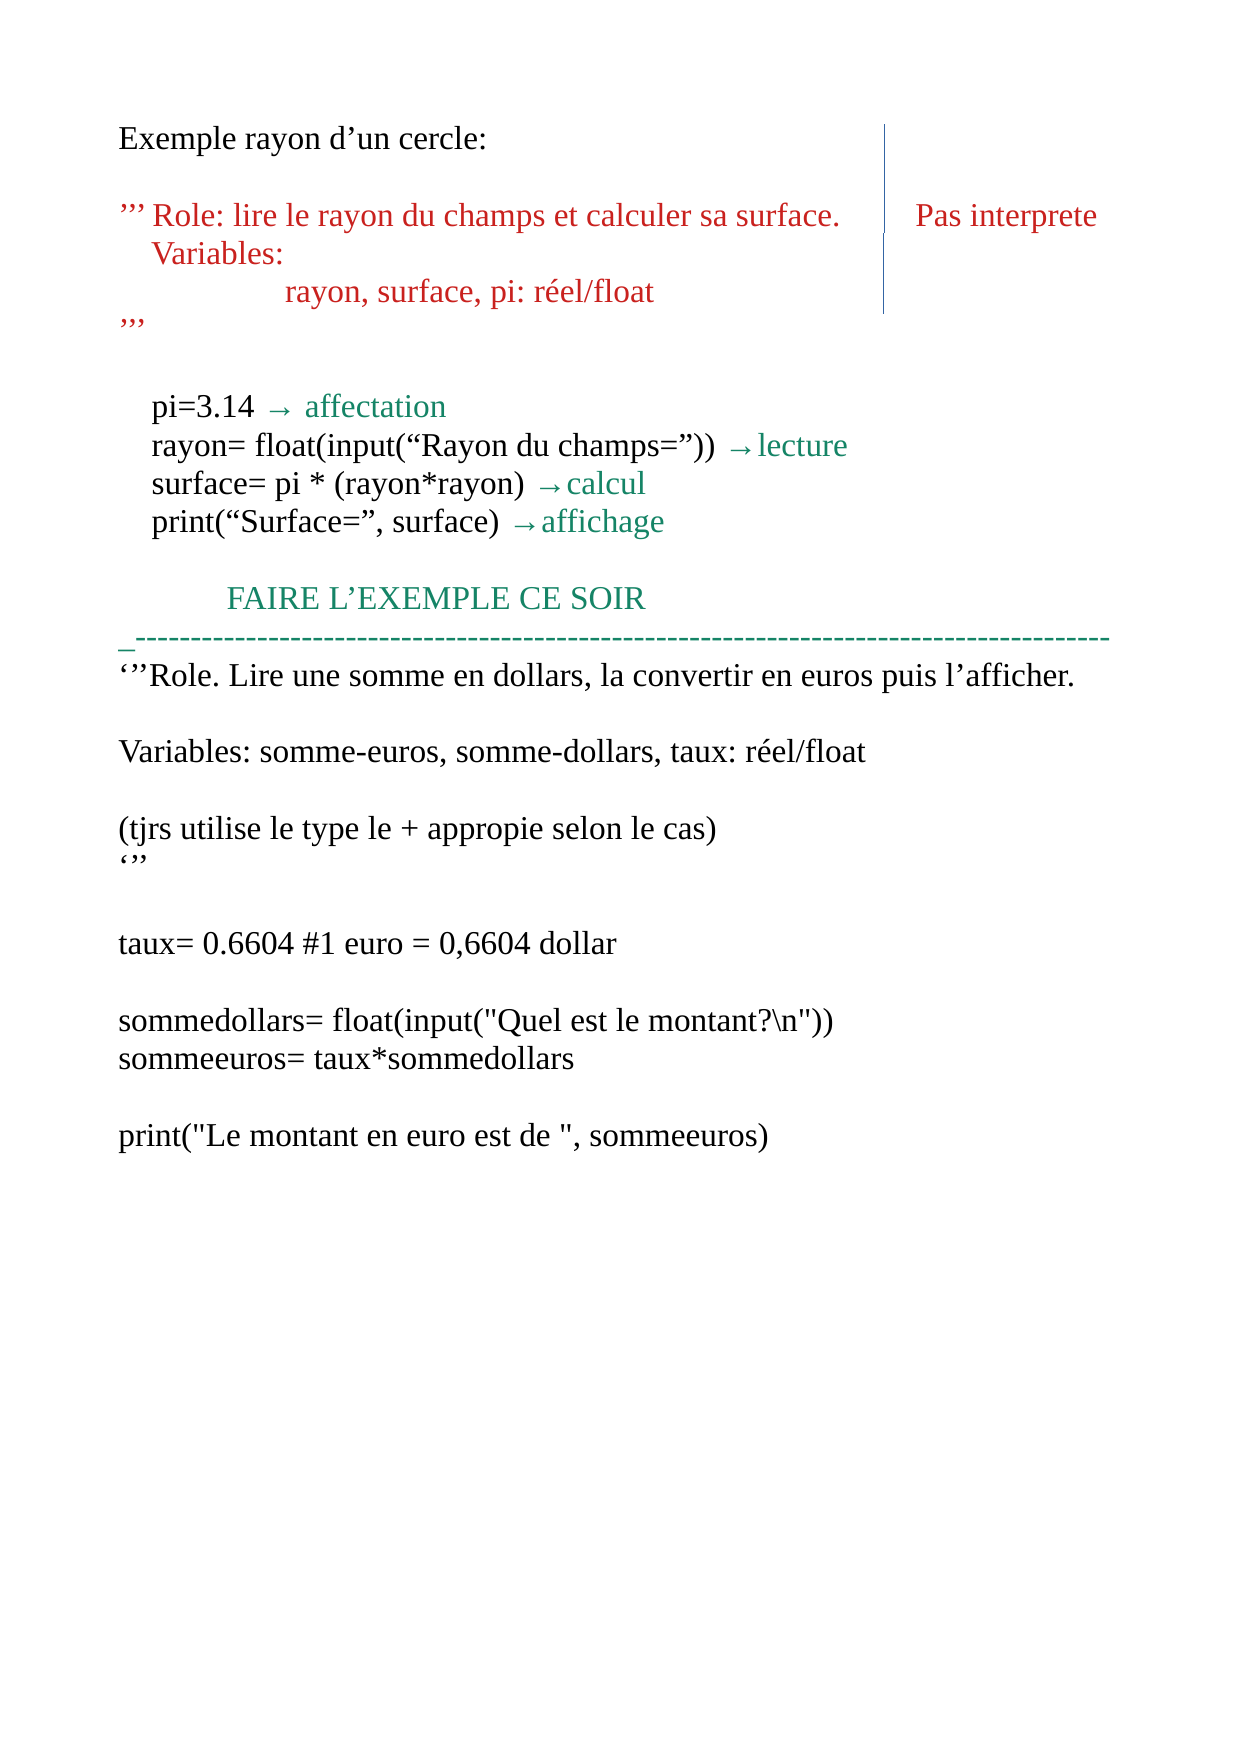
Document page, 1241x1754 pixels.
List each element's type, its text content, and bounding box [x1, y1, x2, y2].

text _---------------------------------------------------------------------------------------- [118, 616, 1122, 655]
text rayon, surface, pi: réel/float [118, 271, 883, 310]
text ‘’’ [118, 846, 1122, 885]
text Variables: somme-euros, somme-dollars, taux: réel/float [118, 731, 1122, 770]
text surface= pi * (rayon*rayon) →calcul [118, 463, 1122, 501]
text ’’’ Role: lire le rayon du champs et calculer sa surface. [118, 195, 884, 233]
text (tjrs utilise le type le + appropie selon le cas) [118, 808, 1122, 846]
text sommedollars= float(input("Quel est le montant?\n")) [118, 1000, 1122, 1038]
text [884, 233, 1122, 271]
text FAIRE L’EXEMPLE CE SOIR [118, 578, 1122, 616]
text print("Le montant en euro est de ", sommeeuros) [118, 1115, 1122, 1153]
text pi=3.14 → affectation [118, 386, 1122, 425]
text ’’’ [118, 310, 1122, 348]
text taux= 0.6604 #1 euro = 0,6604 dollar [118, 923, 1122, 961]
text print(“Surface=”, surface) →affichage [118, 501, 1122, 540]
text sommeeuros= taux*sommedollars [118, 1038, 1122, 1076]
text Pas interprete [885, 195, 1122, 233]
text Variables: [118, 233, 883, 271]
text ‘’’Role. Lire une somme en dollars, la convertir en euros puis l’afficher. [118, 655, 1122, 693]
text [884, 271, 1122, 310]
text rayon= float(input(“Rayon du champs=”)) →lecture [118, 425, 1122, 463]
text Exemple rayon d’un cercle: [118, 118, 1122, 156]
